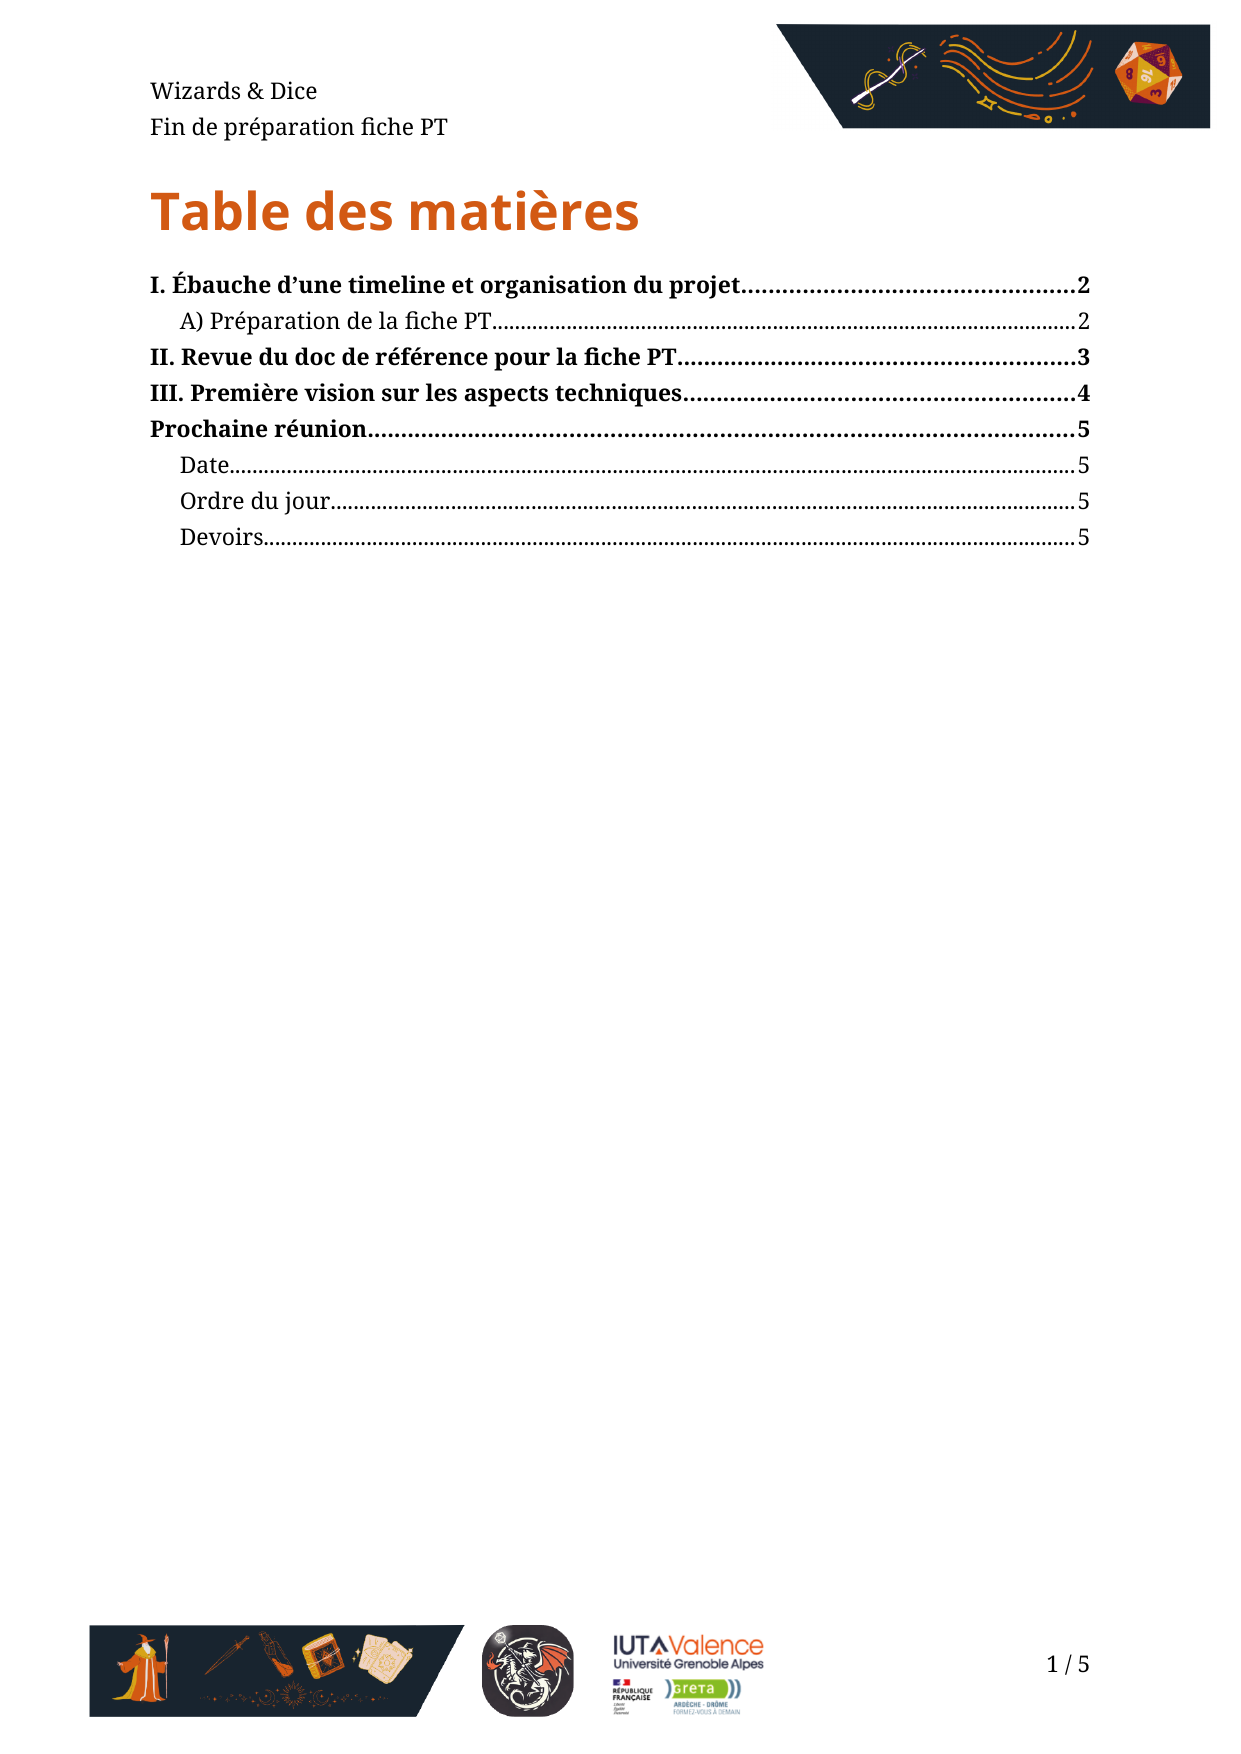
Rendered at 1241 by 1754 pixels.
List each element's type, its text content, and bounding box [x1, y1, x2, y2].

text Prochaine réunion 5 [150, 413, 1090, 444]
text Ordre du jour 5 [179, 485, 1090, 516]
text A) Préparation de la fiche PT 2 [179, 305, 1090, 336]
picture [81, 1614, 788, 1726]
picture [771, 21, 1218, 131]
text I. Ébauche d’une timeline et organisation du projet 2 [150, 269, 1090, 300]
text Date 5 [179, 449, 1090, 480]
subtitle Table des matières [150, 175, 1090, 246]
text Devoirs 5 [179, 521, 1090, 552]
text III. Première vision sur les aspects techniques 4 [150, 377, 1090, 408]
text II. Revue du doc de référence pour la fiche PT 3 [150, 341, 1090, 372]
